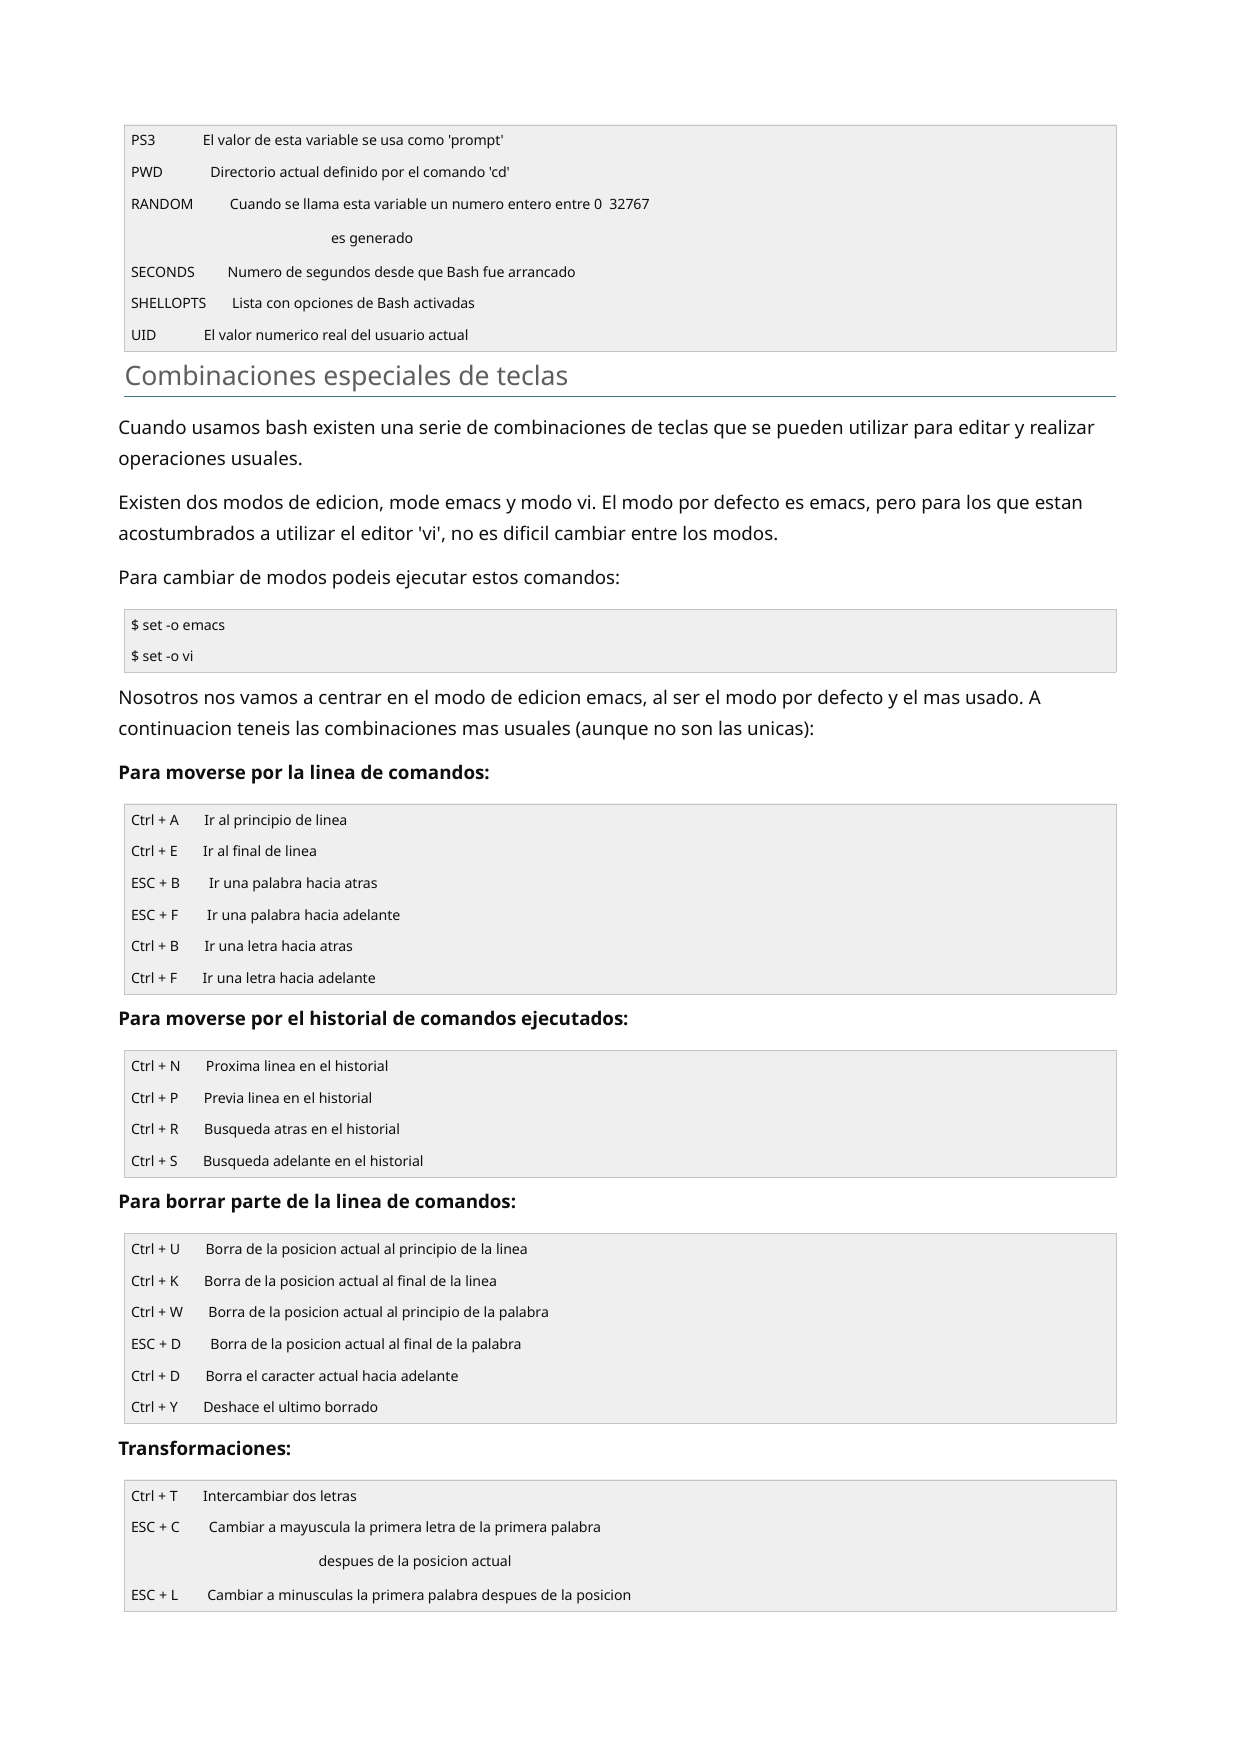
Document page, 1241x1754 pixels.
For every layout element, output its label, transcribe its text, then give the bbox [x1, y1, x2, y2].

text RANDOM Cuando se llama esta variable un numero entero entre 0 32767 [125, 188, 1116, 213]
text Nosotros nos vamos a centrar en el modo de edicion emacs, al ser el modo por defecto y el mas usado. A continuacion teneis las combinaciones mas usuales (aunque no son las unicas): [118, 678, 1122, 741]
text ESC + D Borra de la posicion actual al final de la palabra [125, 1328, 1116, 1354]
text Para cambiar de modos podeis ejecutar estos comandos: [118, 559, 1122, 590]
text $ set -o emacs [125, 610, 1116, 634]
text Ctrl + B Ir una letra hacia atras [125, 930, 1116, 956]
text Ctrl + F Ir una letra hacia adelante [125, 962, 1116, 994]
text Ctrl + E Ir al final de linea [125, 835, 1116, 861]
text Para moverse por el historial de comandos ejecutados: [118, 1000, 1122, 1031]
text ESC + B Ir una palabra hacia atras [125, 867, 1116, 892]
text Existen dos modos de edicion, mode emacs y modo vi. El modo por defecto es emacs, pero para los que estan acostumbrados a utilizar el editor 'vi', no es dificil cambiar entre los modos. [118, 484, 1122, 546]
text Cuando usamos bash existen una serie de combinaciones de teclas que se pueden utilizar para editar y realizar operaciones usuales. [118, 409, 1122, 471]
text Ctrl + K Borra de la posicion actual al final de la linea [125, 1265, 1116, 1290]
text ESC + F Ir una palabra hacia adelante [125, 898, 1116, 924]
text ESC + L Cambiar a minusculas la primera palabra despues de la posicion [125, 1579, 1116, 1611]
subtitle Combinaciones especiales de teclas [124, 357, 1116, 396]
text Ctrl + S Busqueda adelante en el historial [125, 1145, 1116, 1177]
text UID El valor numerico real del usuario actual [125, 319, 1116, 351]
text despues de la posicion actual [125, 1543, 1116, 1573]
text SECONDS Numero de segundos desde que Bash fue arrancado [125, 256, 1116, 281]
text Ctrl + N Proxima linea en el historial [125, 1051, 1116, 1076]
text PWD Directorio actual definido por el comando 'cd' [125, 156, 1116, 182]
text Ctrl + A Ir al principio de linea [125, 805, 1116, 829]
text ESC + C Cambiar a mayuscula la primera letra de la primera palabra [125, 1511, 1116, 1537]
text SHELLOPTS Lista con opciones de Bash activadas [125, 287, 1116, 313]
text Transformaciones: [118, 1429, 1122, 1461]
text Ctrl + W Borra de la posicion actual al principio de la palabra [125, 1296, 1116, 1322]
text Ctrl + D Borra el caracter actual hacia adelante [125, 1360, 1116, 1385]
text Ctrl + Y Deshace el ultimo borrado [125, 1391, 1116, 1423]
text $ set -o vi [125, 640, 1116, 672]
text es generado [125, 219, 1116, 249]
text Ctrl + P Previa linea en el historial [125, 1082, 1116, 1107]
text Para moverse por la linea de comandos: [118, 753, 1122, 785]
text Ctrl + U Borra de la posicion actual al principio de la linea [125, 1234, 1116, 1259]
text Para borrar parte de la linea de comandos: [118, 1183, 1122, 1214]
text Ctrl + T Intercambiar dos letras [125, 1481, 1116, 1505]
text Ctrl + R Busqueda atras en el historial [125, 1113, 1116, 1139]
text PS3 El valor de esta variable se usa como 'prompt' [125, 126, 1116, 150]
